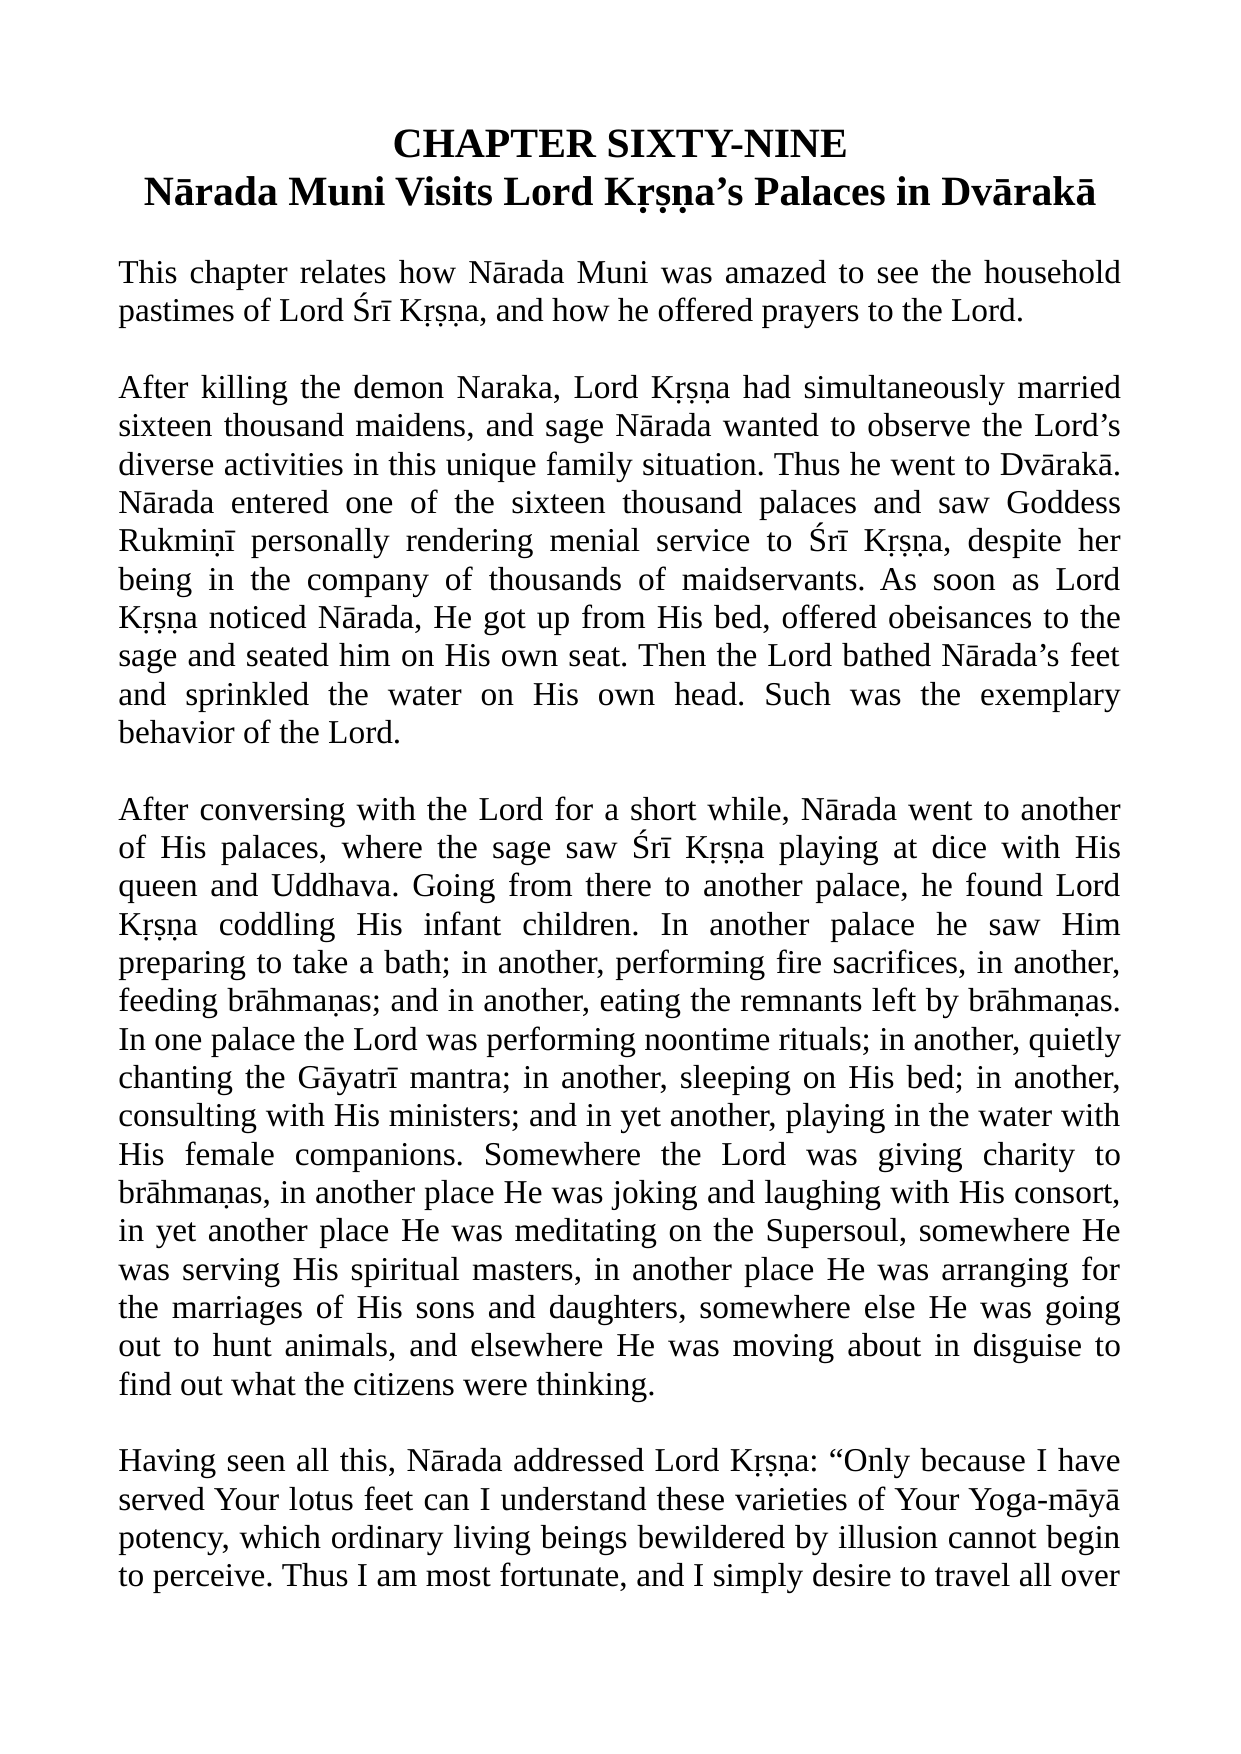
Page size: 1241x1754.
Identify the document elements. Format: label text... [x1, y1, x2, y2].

text Having seen all this, Nārada addressed Lord Kṛṣṇa: “Only because I have served Your lotus feet can I understand these varieties of Your Yoga-māyā potency, which ordinary living beings bewildered by illusion cannot begin to perceive. Thus I am most fortunate, and I simply desire to travel all over [118, 1441, 1122, 1594]
text After conversing with the Lord for a short while, Nārada went to another of His palaces, where the sage saw Śrī Kṛṣṇa playing at dice with His queen and Uddhava. Going from there to another palace, he found Lord Kṛṣṇa coddling His infant children. In another palace he saw Him preparing to take a bath; in another, performing fire sacrifices, in another, feeding brāhmaṇas; and in another, eating the remnants left by brāhmaṇas. In one palace the Lord was performing noontime rituals; in another, quietly chanting the Gāyatrī mantra; in another, sleeping on His bed; in another, consulting with His ministers; and in yet another, playing in the water with His female companions. Somewhere the Lord was giving charity to brāhmaṇas, in another place He was joking and laughing with His consort, in yet another place He was meditating on the Supersoul, somewhere He was serving His spiritual masters, in another place He was arranging for the marriages of His sons and daughters, somewhere else He was going out to hunt animals, and elsewhere He was moving about in disguise to find out what the citizens were thinking. [118, 789, 1122, 1402]
text This chapter relates how Nārada Muni was amazed to see the household pastimes of Lord Śrī Kṛṣṇa, and how he offered prayers to the Lord. [118, 252, 1122, 329]
text After killing the demon Naraka, Lord Kṛṣṇa had simultaneously married sixteen thousand maidens, and sage Nārada wanted to observe the Lord’s diverse activities in this unique family situation. Thus he went to Dvārakā. Nārada entered one of the sixteen thousand palaces and saw Goddess Rukmiṇī personally rendering menial service to Śrī Kṛṣṇa, despite her being in the company of thousands of maidservants. As soon as Lord Kṛṣṇa noticed Nārada, He got up from His bed, offered obeisances to the sage and seated him on His own seat. Then the Lord bathed Nārada’s feet and sprinkled the water on His own head. Such was the exemplary behavior of the Lord. [118, 367, 1122, 751]
text CHAPTER SIXTY-NINE [118, 118, 1122, 166]
text Nārada Muni Visits Lord Kṛṣṇa’s Palaces in Dvārakā [118, 166, 1122, 214]
